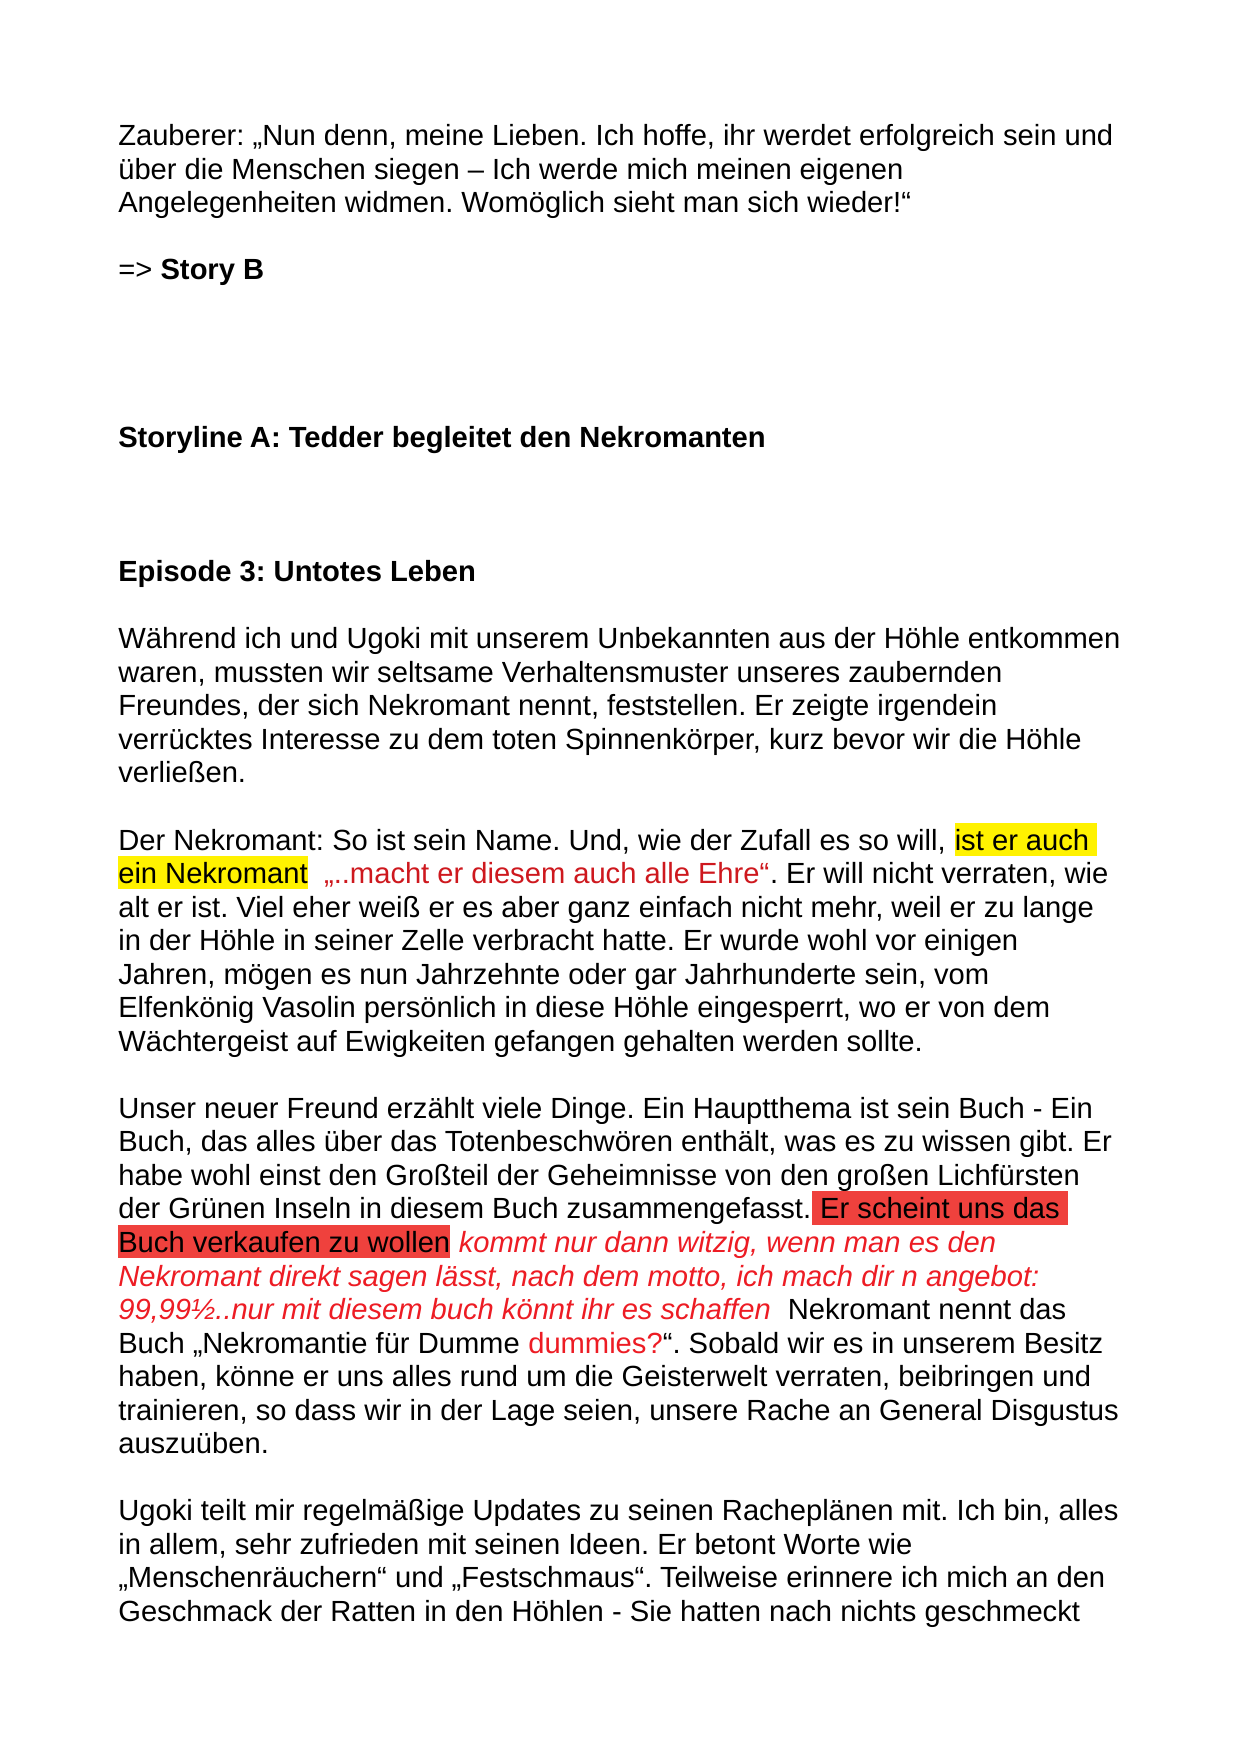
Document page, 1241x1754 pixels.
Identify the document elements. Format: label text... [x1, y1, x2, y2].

text Episode 3: Untotes Leben [118, 554, 1122, 588]
text Der Nekromant: So ist sein Name. Und, wie der Zufall es so will, ist er auch ein Nekromant „..macht er diesem auch alle Ehre“. Er will nicht verraten, wie alt er ist. Viel eher weiß er es aber ganz einfach nicht mehr, weil er zu lange in der Höhle in seiner Zelle verbracht hatte. Er wurde wohl vor einigen Jahren, mögen es nun Jahrzehnte oder gar Jahrhunderte sein, vom Elfenkönig Vasolin persönlich in diese Höhle eingesperrt, wo er von dem Wächtergeist auf Ewigkeiten gefangen gehalten werden sollte. [118, 822, 1122, 1057]
text Während ich und Ugoki mit unserem Unbekannten aus der Höhle entkommen waren, mussten wir seltsame Verhaltensmuster unseres zaubernden Freundes, der sich Nekromant nennt, feststellen. Er zeigte irgendein verrücktes Interesse zu dem toten Spinnenkörper, kurz bevor wir die Höhle verließen. [118, 621, 1122, 789]
text Storyline A: Tedder begleitet den Nekromanten [118, 420, 1122, 453]
text Ugoki teilt mir regelmäßige Updates zu seinen Racheplänen mit. Ich bin, alles in allem, sehr zufrieden mit seinen Ideen. Er betont Worte wie „Menschenräuchern“ und „Festschmaus“. Teilweise erinnere ich mich an den Geschmack der Ratten in den Höhlen - Sie hatten nach nichts geschmeckt [118, 1493, 1122, 1627]
text Unser neuer Freund erzählt viele Dinge. Ein Hauptthema ist sein Buch - Ein Buch, das alles über das Totenbeschwören enthält, was es zu wissen gibt. Er habe wohl einst den Großteil der Geheimnisse von den großen Lichfürsten der Grünen Inseln in diesem Buch zusammengefasst. Er scheint uns das Buch verkaufen zu wollen kommt nur dann witzig, wenn man es den Nekromant direkt sagen lässt, nach dem motto, ich mach dir n angebot: 99,99½..nur mit diesem buch könnt ihr es schaffen Nekromant nennt das Buch „Nekromantie für Dumme dummies?“. Sobald wir es in unserem Besitz haben, könne er uns alles rund um die Geisterwelt verraten, beibringen und trainieren, so dass wir in der Lage seien, unsere Rache an General Disgustus auszuüben. [118, 1091, 1122, 1460]
text => Story B [118, 252, 1122, 286]
text Zauberer: „Nun denn, meine Lieben. Ich hoffe, ihr werdet erfolgreich sein und über die Menschen siegen – Ich werde mich meinen eigenen Angelegenheiten widmen. Womöglich sieht man sich wieder!“ [118, 118, 1122, 219]
